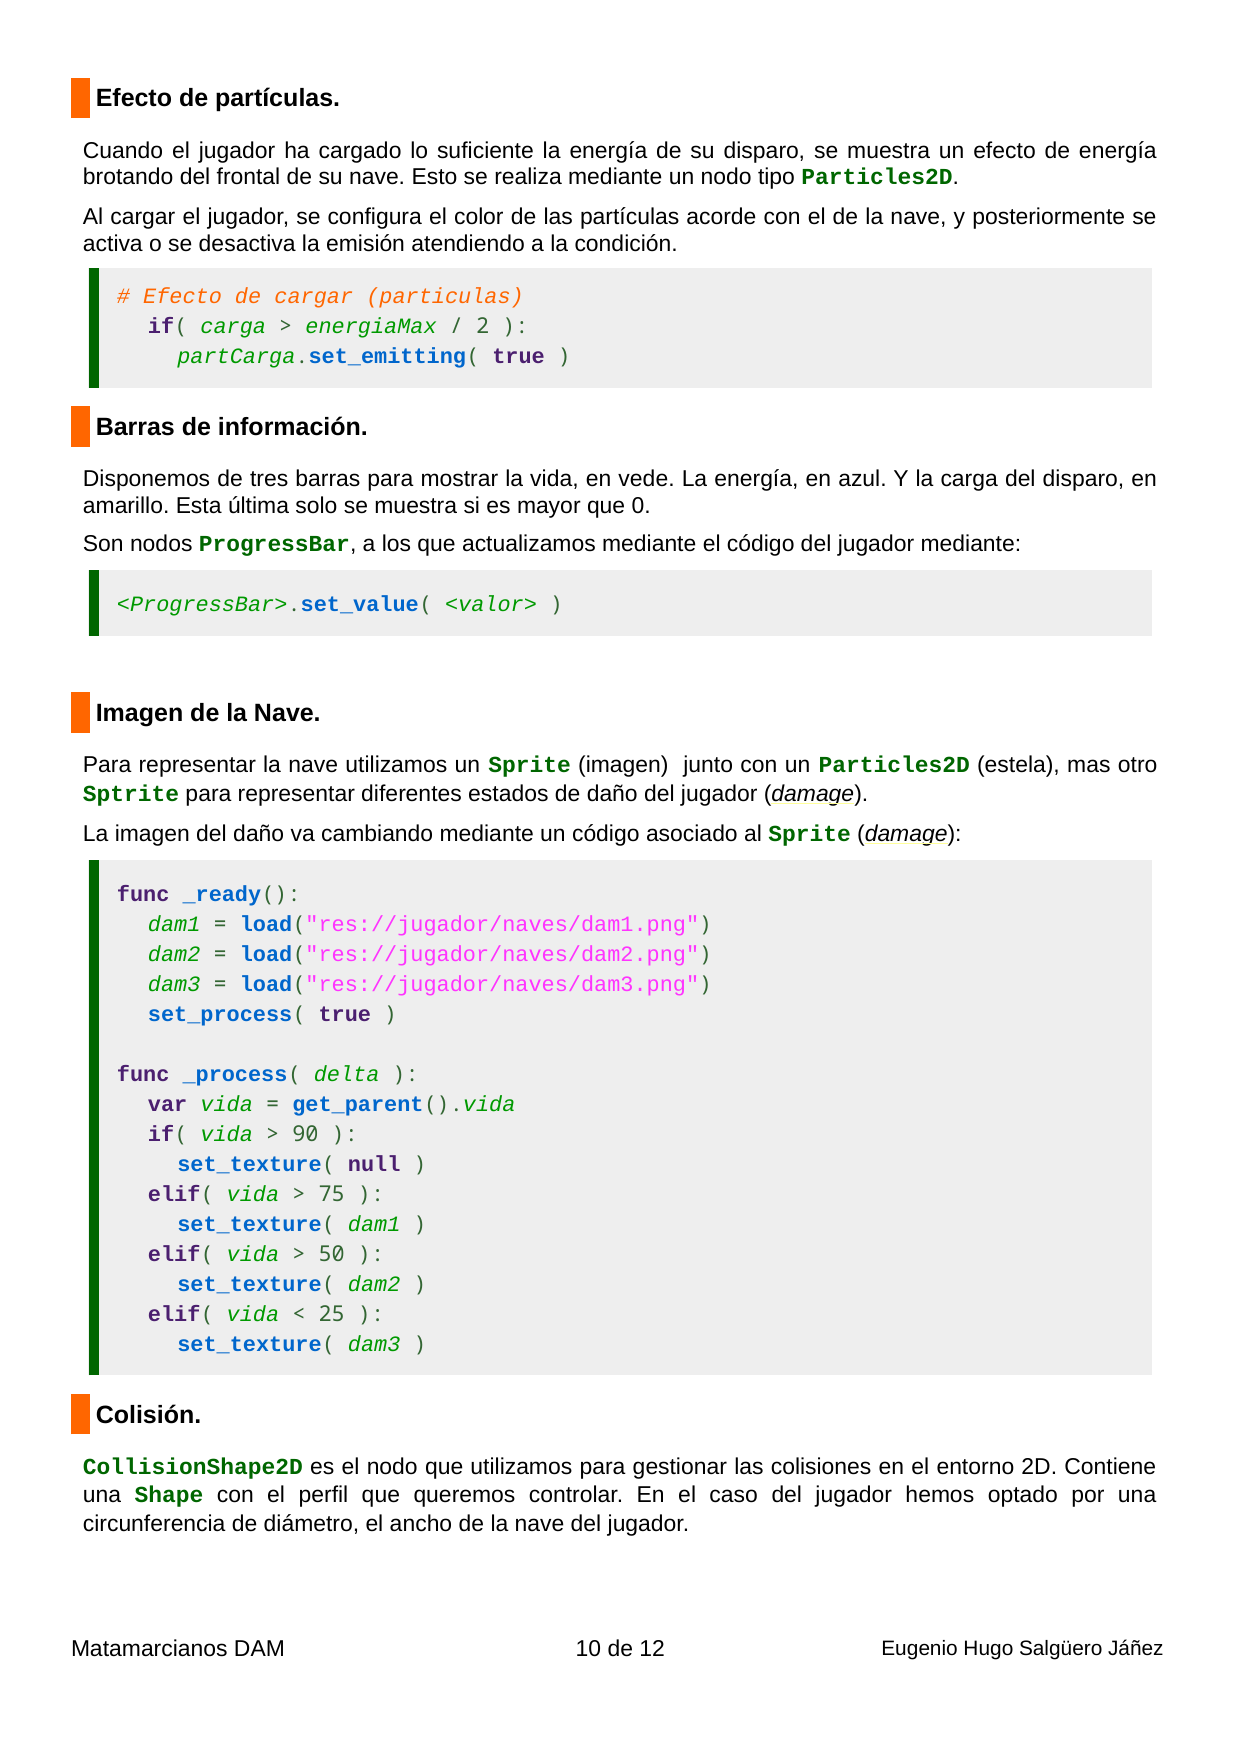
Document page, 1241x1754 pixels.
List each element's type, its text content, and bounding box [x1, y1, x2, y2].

text <ProgressBar>.set_value( <valor> ) [99, 570, 1152, 636]
subtitle Colisión. [90, 1394, 1169, 1434]
text Al cargar el jugador, se configura el color de las partículas acorde con el de la nave, y posteriormente se activa o se desactiva la emisión atendiendo a la condición. [83, 203, 1158, 256]
subtitle Barras de información. [90, 406, 1169, 447]
text func _ready(): dam1 = load("res://jugador/naves/dam1.png") dam2 = load("res://jugador/naves/dam2.png") dam3 = load("res://jugador/naves/dam3.png") set_process( true ) func _process( delta ): var vida = get_parent().vida if( vida > 90 ): set_texture( null ) elif( vida > 75 ): set_texture( dam1 ) elif( vida > 50 ): set_texture( dam2 ) elif( vida < 25 ): set_texture( dam3 ) [99, 860, 1152, 1375]
subtitle Imagen de la Nave. [90, 692, 1169, 733]
text CollisionShape2D es el nodo que utilizamos para gestionar las colisiones en el entorno 2D. Contiene una Shape con el perfil que queremos controlar. En el caso del jugador hemos optado por una circunferencia de diámetro, el ancho de la nave del jugador. [83, 1453, 1158, 1536]
text Son nodos ProgressBar, a los que actualizamos mediante el código del jugador mediante: [83, 530, 1158, 558]
text Para representar la nave utilizamos un Sprite (imagen) junto con un Particles2D (estela), mas otro Sptrite para representar diferentes estados de daño del jugador (damage). [83, 751, 1158, 808]
text # Efecto de cargar (particulas) if( carga > energiaMax / 2 ): partCarga.set_emitting( true ) [99, 268, 1152, 388]
text La imagen del daño va cambiando mediante un código asociado al Sprite (damage): [83, 820, 1158, 848]
text Disponemos de tres barras para mostrar la vida, en vede. La energía, en azul. Y la carga del disparo, en amarillo. Esta última solo se muestra si es mayor que 0. [83, 465, 1158, 518]
text Cuando el jugador ha cargado lo suficiente la energía de su disparo, se muestra un efecto de energía brotando del frontal de su nave. Esto se realiza mediante un nodo tipo Particles2D. [83, 137, 1158, 191]
subtitle Efecto de partículas. [71, 77, 1169, 118]
